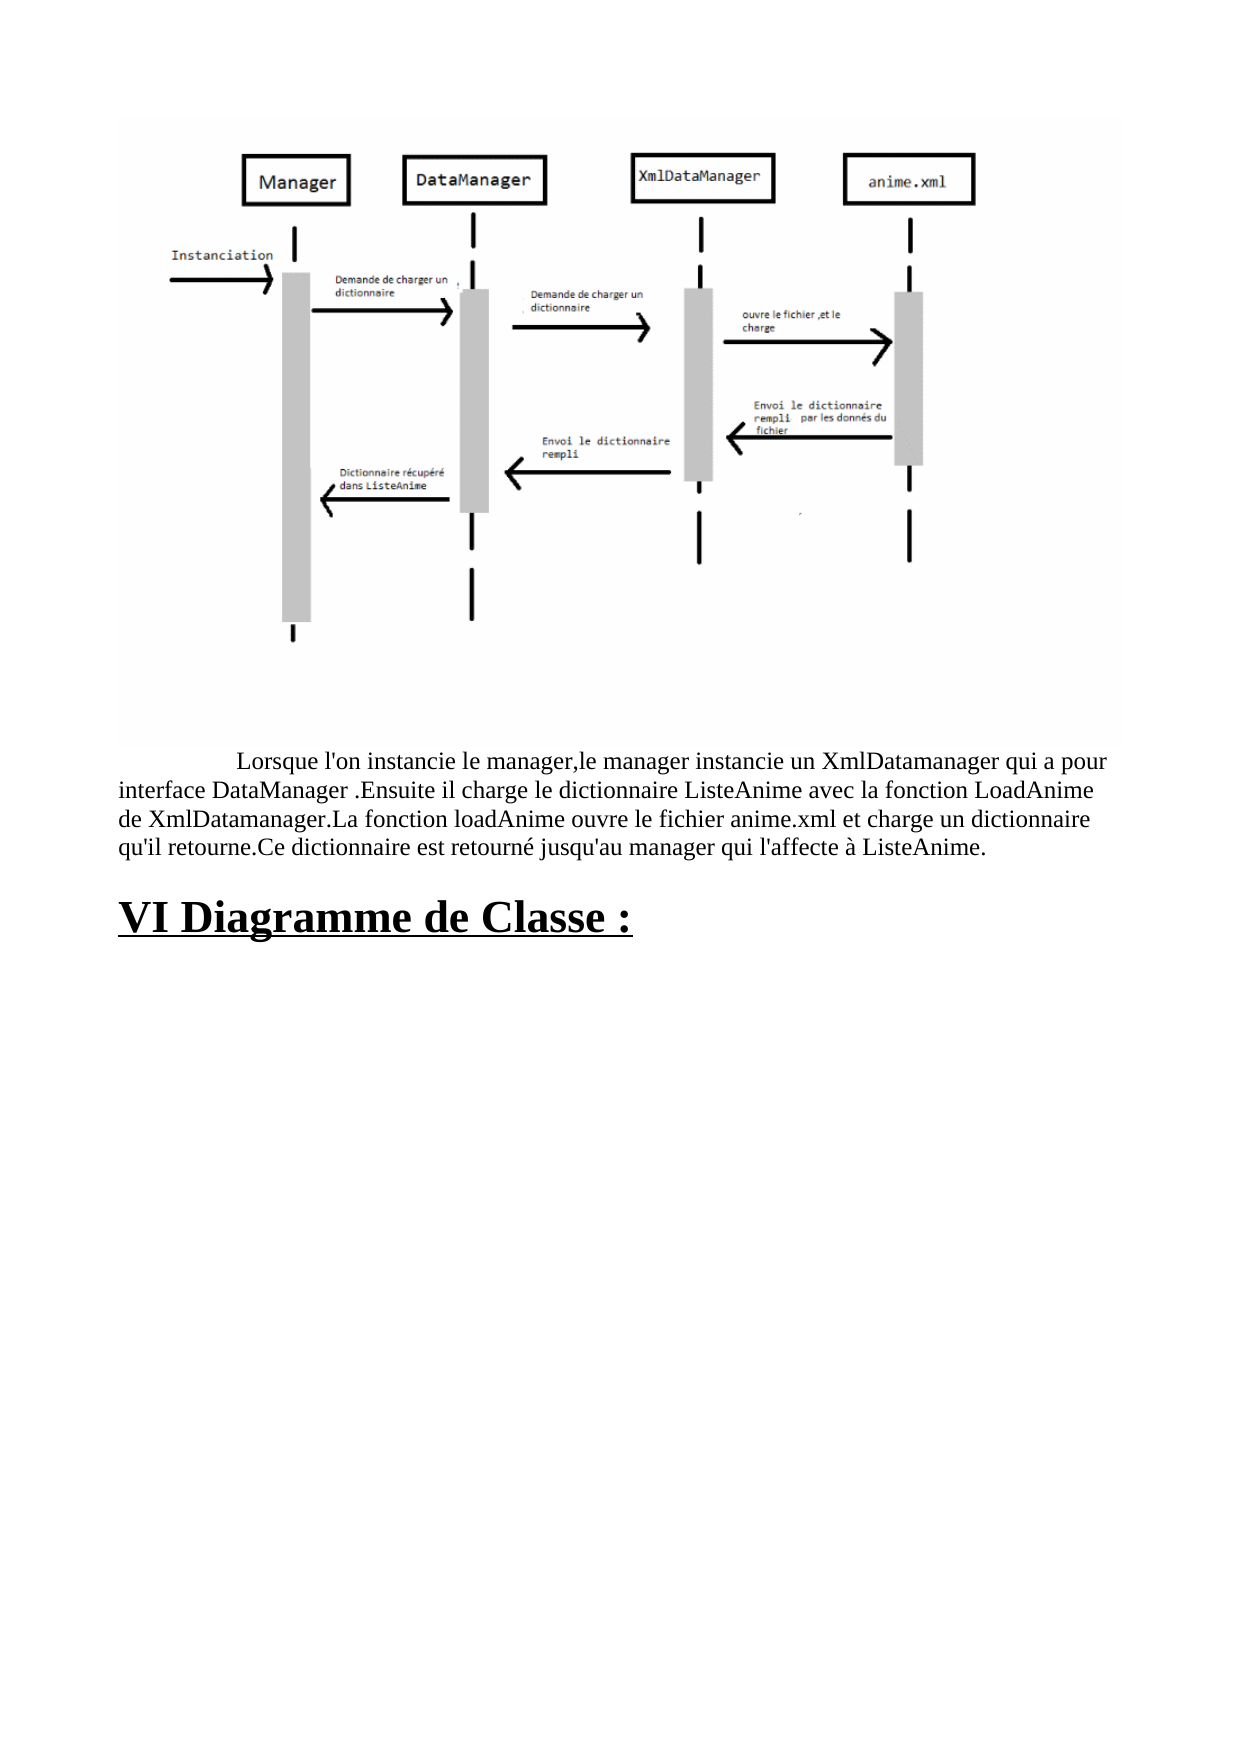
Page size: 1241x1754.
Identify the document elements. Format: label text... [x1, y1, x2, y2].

text Lorsque l'on instancie le manager,le manager instancie un XmlDatamanager qui a pour interface DataManager .Ensuite il charge le dictionnaire ListeAnime avec la fonction LoadAnime de XmlDatamanager.La fonction loadAnime ouvre le fichier anime.xml et charge un dictionnaire [118, 747, 1122, 832]
text qu'il retourne.Ce dictionnaire est retourné jusqu'au manager qui l'affecte à ListeAnime. [118, 832, 1122, 861]
text VI Diagramme de Classe : [118, 889, 1122, 942]
